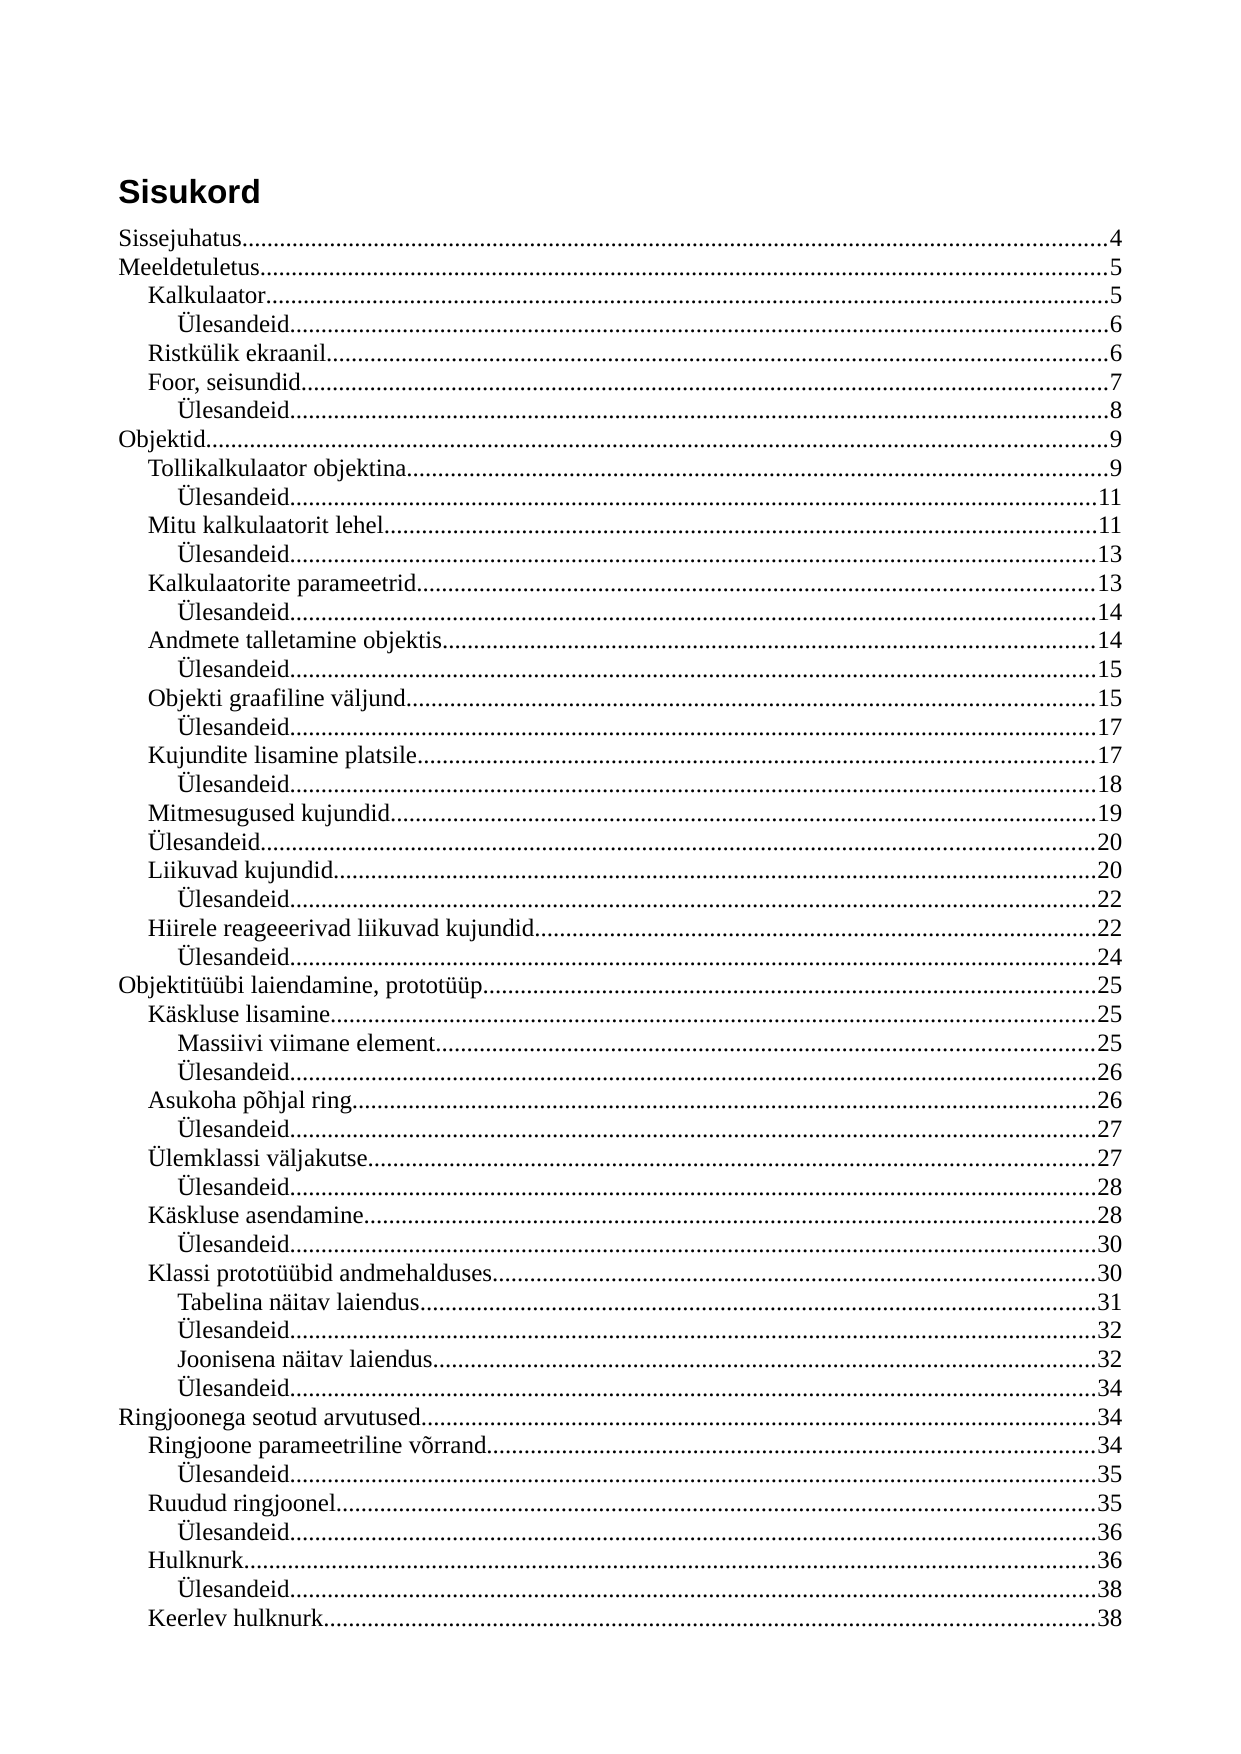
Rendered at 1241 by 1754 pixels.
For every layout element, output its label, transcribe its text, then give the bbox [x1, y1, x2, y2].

text Ülesandeid 18 [177, 769, 1122, 798]
text Mitmesugused kujundid 19 [148, 798, 1122, 827]
text Hiirele reageeerivad liikuvad kujundid 22 [148, 913, 1122, 942]
text Ülemklassi väljakutse 27 [148, 1143, 1122, 1172]
text Ringjoone parameetriline võrrand 34 [148, 1430, 1122, 1459]
text Ringjoonega seotud arvutused 34 [118, 1402, 1122, 1430]
text Asukoha põhjal ring 26 [148, 1085, 1122, 1114]
text Ülesandeid 27 [177, 1114, 1122, 1143]
text Liikuvad kujundid 20 [148, 855, 1122, 884]
text Ülesandeid 13 [177, 539, 1122, 568]
text Ülesandeid 17 [177, 712, 1122, 740]
text Foor, seisundid 7 [148, 367, 1122, 395]
text Ülesandeid 30 [177, 1229, 1122, 1258]
text Meeldetuletus 5 [118, 252, 1122, 280]
text Joonisena näitav laiendus 32 [177, 1344, 1122, 1373]
text Objekti graafiline väljund 15 [148, 683, 1122, 712]
text Ülesandeid 32 [177, 1315, 1122, 1344]
text Ülesandeid 22 [177, 884, 1122, 913]
text Andmete talletamine objektis 14 [148, 625, 1122, 654]
text Sissejuhatus 4 [118, 223, 1122, 252]
text Objektid 9 [118, 424, 1122, 453]
text Tabelina näitav laiendus 31 [177, 1287, 1122, 1315]
text Hulknurk 36 [148, 1545, 1122, 1574]
text Ülesandeid 20 [148, 827, 1122, 855]
text Ristkülik ekraanil 6 [148, 338, 1122, 367]
text Ülesandeid 15 [177, 654, 1122, 683]
text Ülesandeid 26 [177, 1057, 1122, 1085]
text Ülesandeid 24 [177, 942, 1122, 970]
text Kalkulaator 5 [148, 280, 1122, 309]
text Massiivi viimane element 25 [177, 1028, 1122, 1057]
text Ülesandeid 28 [177, 1172, 1122, 1200]
text Käskluse asendamine 28 [148, 1200, 1122, 1229]
text Objektitüübi laiendamine, prototüüp 25 [118, 970, 1122, 999]
text Klassi prototüübid andmehalduses 30 [148, 1258, 1122, 1287]
text Ülesandeid 36 [177, 1517, 1122, 1545]
text Tollikalkulaator objektina 9 [148, 453, 1122, 482]
text Kujundite lisamine platsile 17 [148, 740, 1122, 769]
text Keerlev hulknurk 38 [148, 1603, 1122, 1632]
text Käskluse lisamine 25 [148, 999, 1122, 1028]
text Mitu kalkulaatorit lehel 11 [148, 510, 1122, 539]
text Kalkulaatorite parameetrid 13 [148, 568, 1122, 597]
text Ülesandeid 8 [177, 395, 1122, 424]
text Ülesandeid 11 [177, 482, 1122, 510]
text Ülesandeid 6 [177, 309, 1122, 338]
text Ülesandeid 34 [177, 1373, 1122, 1402]
text Ülesandeid 14 [177, 597, 1122, 625]
text Ülesandeid 38 [177, 1574, 1122, 1603]
subtitle Sisukord [118, 172, 1122, 210]
text Ülesandeid 35 [177, 1459, 1122, 1488]
text Ruudud ringjoonel 35 [148, 1488, 1122, 1517]
